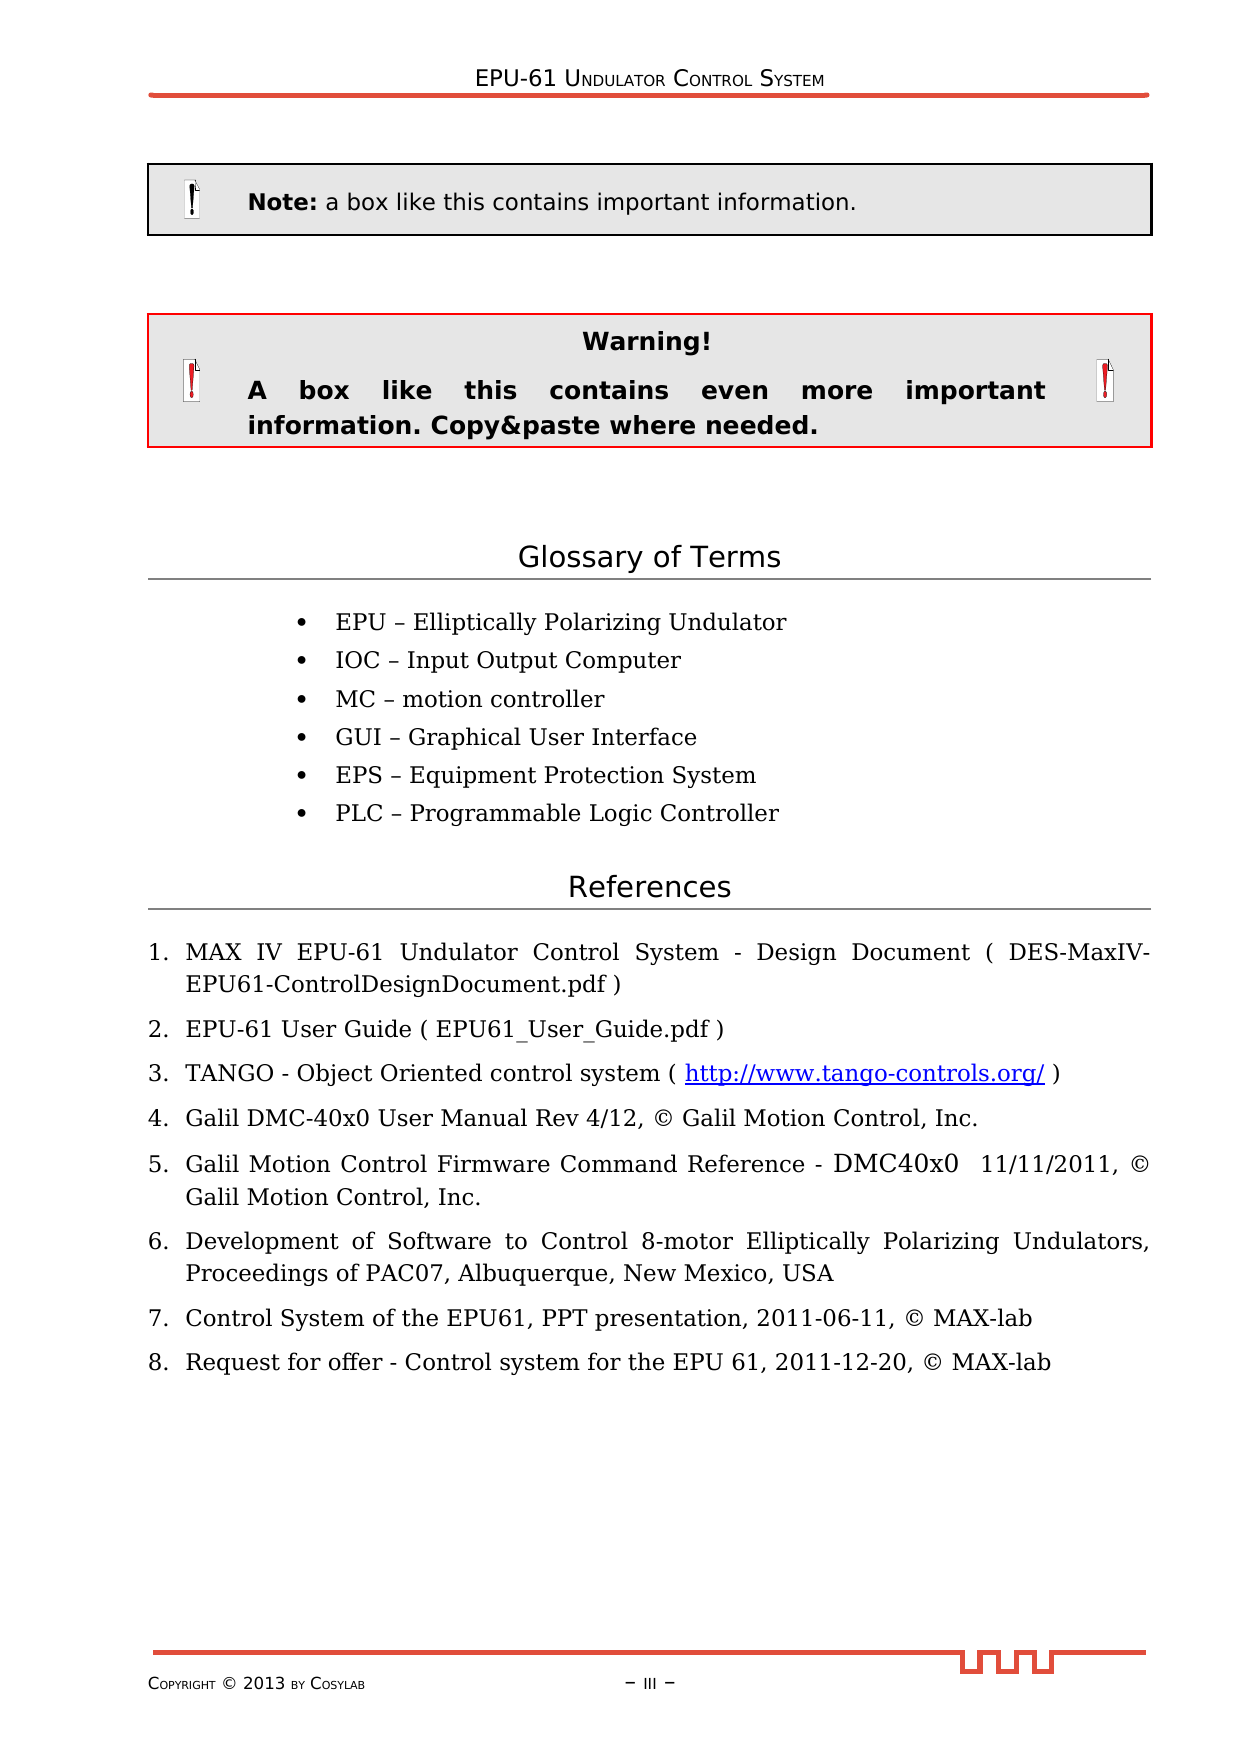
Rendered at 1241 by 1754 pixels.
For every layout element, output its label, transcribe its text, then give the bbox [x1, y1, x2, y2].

list Galil DMC-40x0 User Manual Rev 4/12, © Galil Motion Control, Inc. [148, 1105, 1151, 1132]
list TANGO - Object Oriented control system ( http://www.tango-controls.org/ ) [148, 1060, 1151, 1087]
table_cell A box like this contains even more important information. Copy&paste where needed. [235, 362, 1058, 446]
list Development of Software to Control 8-motor Elliptically Polarizing Undulators, Proceedings of PAC07, Albuquerque, New Mexico, USA [148, 1228, 1151, 1287]
table_header [1059, 315, 1150, 446]
list PLC – Programmable Logic Controller [298, 801, 1151, 827]
subtitle References [148, 870, 1151, 908]
list MC – motion controller [298, 686, 1151, 712]
list GUI – Graphical User Interface [298, 724, 1151, 751]
table_header Warning! [235, 315, 1058, 362]
list Request for offer - Control system for the EPU 61, 2011-12-20, © MAX-lab [148, 1349, 1151, 1376]
list MAX IV EPU-61 Undulator Control System - Design Document ( DES-MaxIV-EPU61-ControlDesignDocument.pdf ) [148, 939, 1151, 998]
list Control System of the EPU61, PPT presentation, 2011-06-11, © MAX-lab [148, 1305, 1151, 1331]
table_header [149, 165, 236, 234]
list Galil Motion Control Firmware Command Reference - DMC40x0 11/11/2011, © Galil Motion Control, Inc. [148, 1149, 1151, 1211]
table_header [149, 315, 235, 446]
list EPS – Equipment Protection System [298, 762, 1151, 789]
table_header Note: a box like this contains important information. [236, 165, 1150, 234]
list EPU-61 User Guide ( EPU61_User_Guide.pdf ) [148, 1016, 1151, 1043]
subtitle Glossary of Terms [148, 540, 1151, 578]
list EPU – Elliptically Polarizing Undulator [298, 609, 1151, 636]
list IOC – Input Output Computer [298, 648, 1151, 674]
